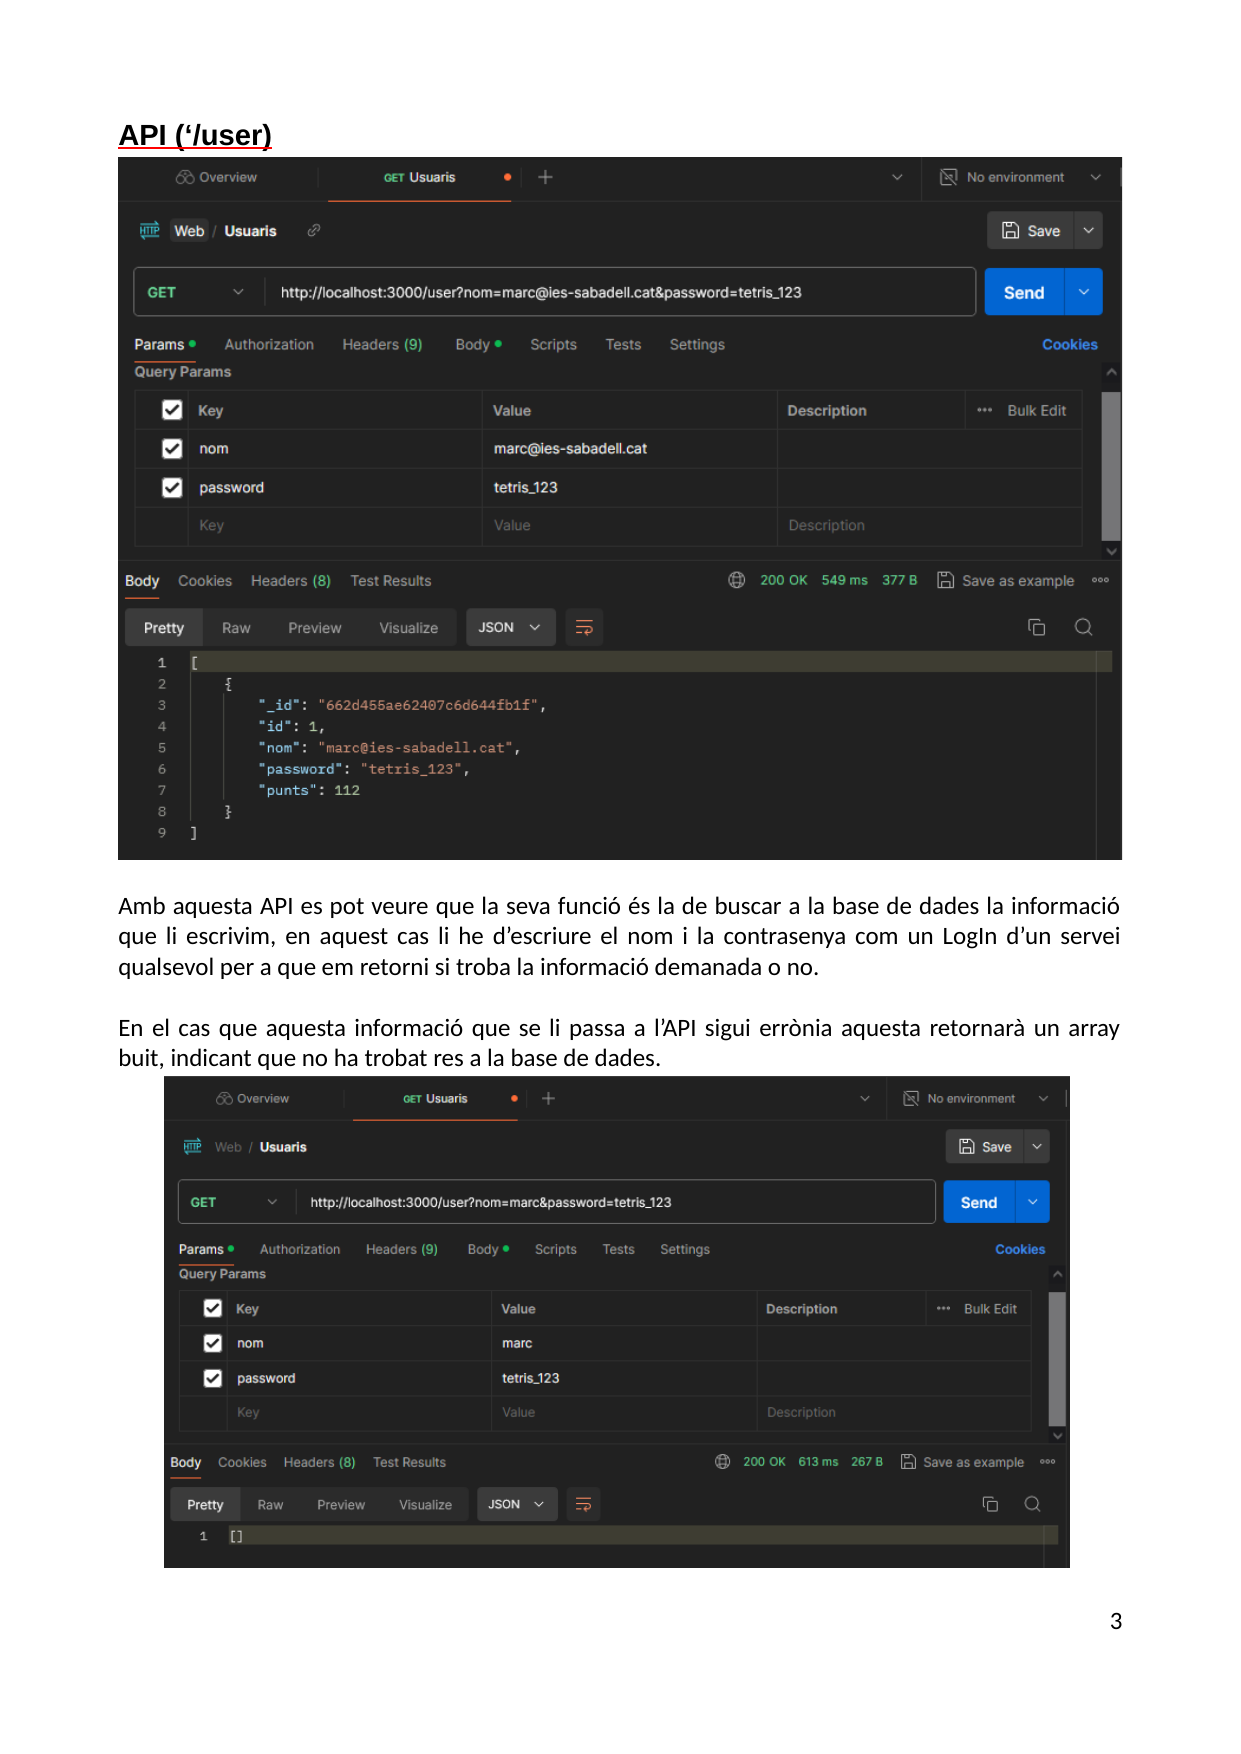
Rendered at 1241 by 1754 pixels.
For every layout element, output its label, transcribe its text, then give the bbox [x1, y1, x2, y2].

text En el cas que aquesta informació que se li passa a l’API sigui errònia aquesta retornarà un array buit, indicant que no ha trobat res a la base de dades. [118, 1012, 1122, 1073]
subtitle API (‘/user) [118, 118, 1122, 152]
picture [164, 1076, 1070, 1568]
text Amb aquesta API es pot veure que la seva funció és la de buscar a la base de dades la informació que li escrivim, en aquest cas li he d’escriure el nom i la contrasenya com un LogIn d’un servei qualsevol per a que em retorni si troba la informació demanada o no. [118, 890, 1122, 982]
picture [118, 157, 1123, 860]
